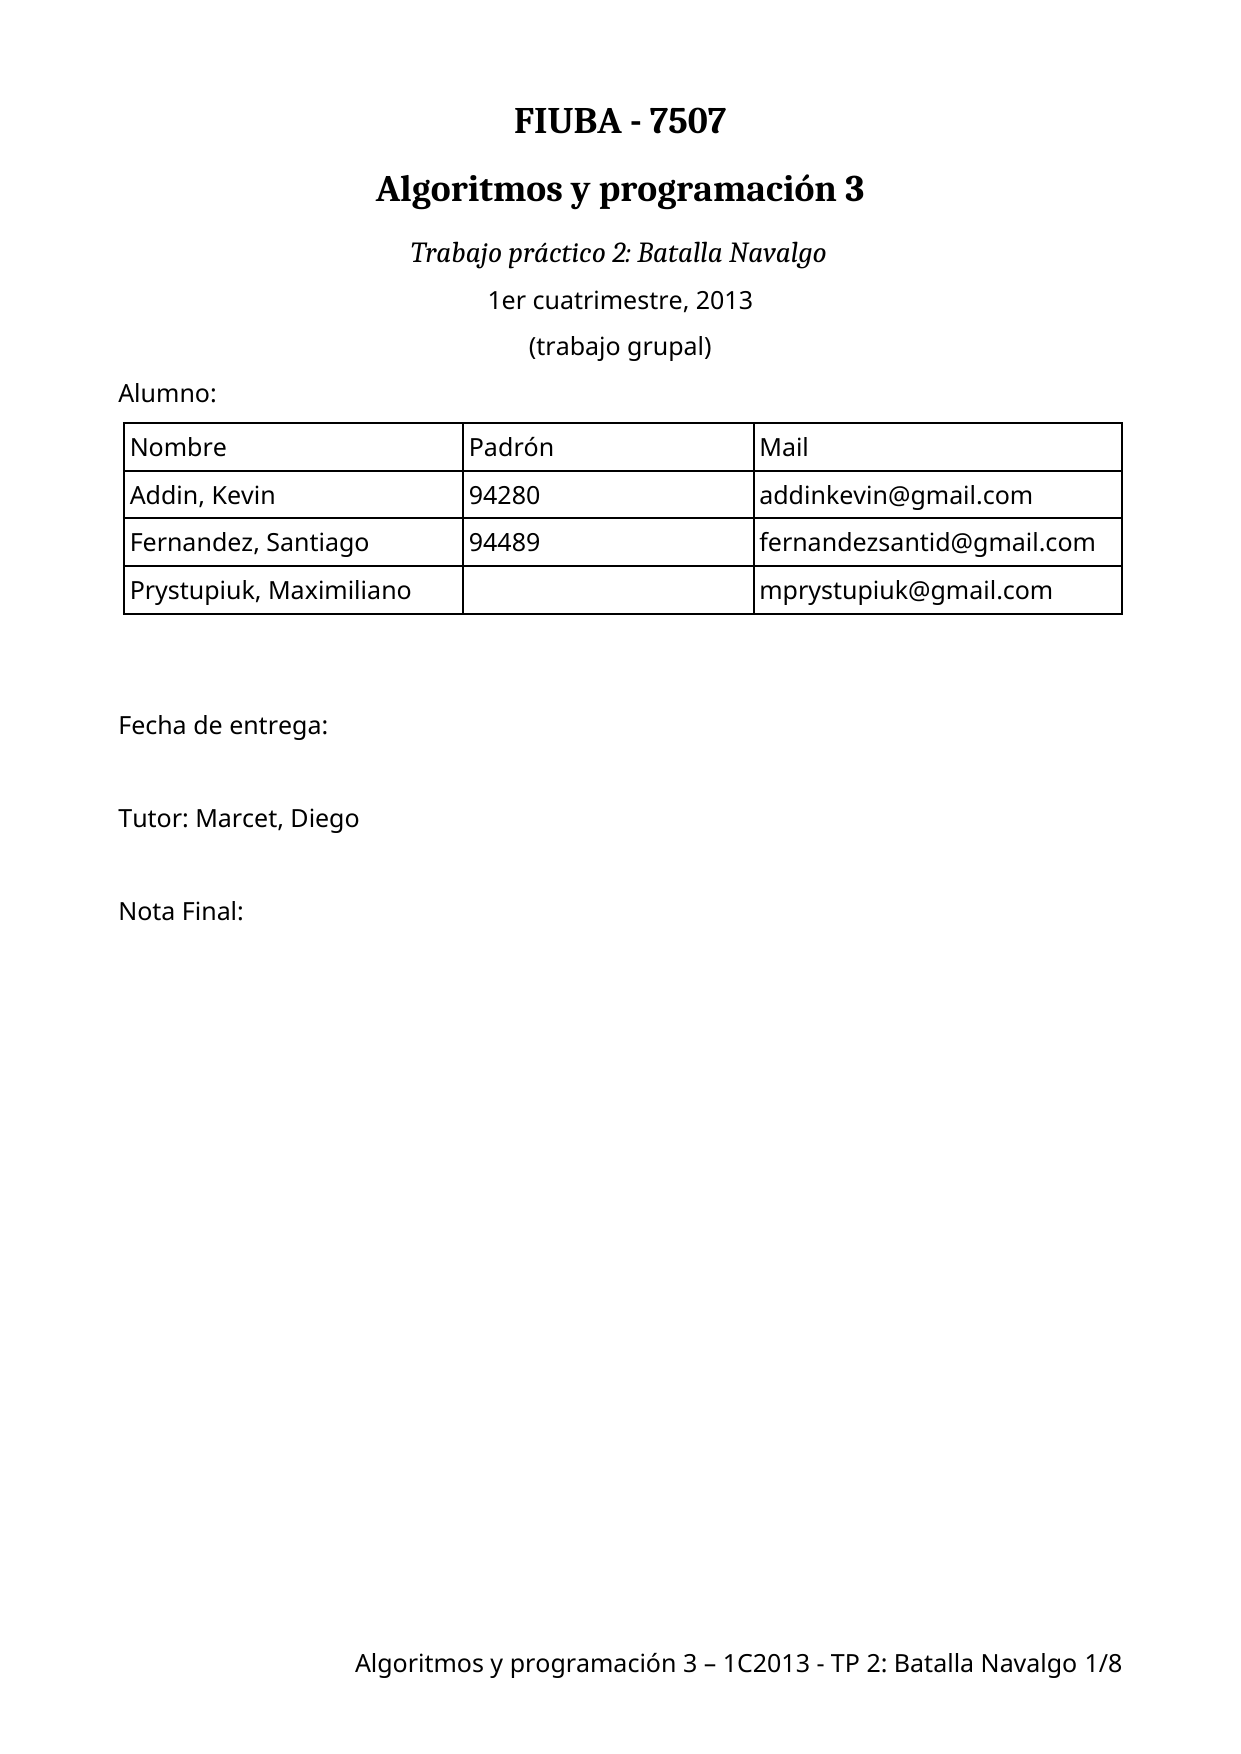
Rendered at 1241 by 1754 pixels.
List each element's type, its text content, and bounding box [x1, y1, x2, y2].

table_cell mprystupiuk@gmail.com [755, 567, 1121, 612]
text FIUBA - 7507 [118, 100, 1122, 143]
table_header Nombre [125, 424, 462, 469]
text Alumno: [118, 375, 1122, 409]
table_cell Prystupiuk, Maximiliano [125, 567, 462, 612]
table_header Mail [755, 424, 1121, 469]
table_cell [464, 567, 753, 612]
table_cell Fernandez, Santiago [125, 519, 462, 565]
text Nota Final: [118, 894, 1122, 928]
table_cell fernandezsantid@gmail.com [755, 519, 1121, 565]
text Trabajo práctico 2: Batalla Navalgo [118, 236, 1122, 270]
text (trabajo grupal) [118, 329, 1122, 363]
table_cell 94489 [464, 519, 753, 565]
table_cell 94280 [464, 472, 753, 517]
table_cell addinkevin@gmail.com [755, 472, 1121, 517]
table_cell Addin, Kevin [125, 472, 462, 517]
table_header Padrón [464, 424, 753, 469]
text Tutor: Marcet, Diego [118, 801, 1122, 835]
text Fecha de entrega: [118, 708, 1122, 742]
text 1er cuatrimestre, 2013 [118, 282, 1122, 316]
text Algoritmos y programación 3 [118, 168, 1122, 211]
